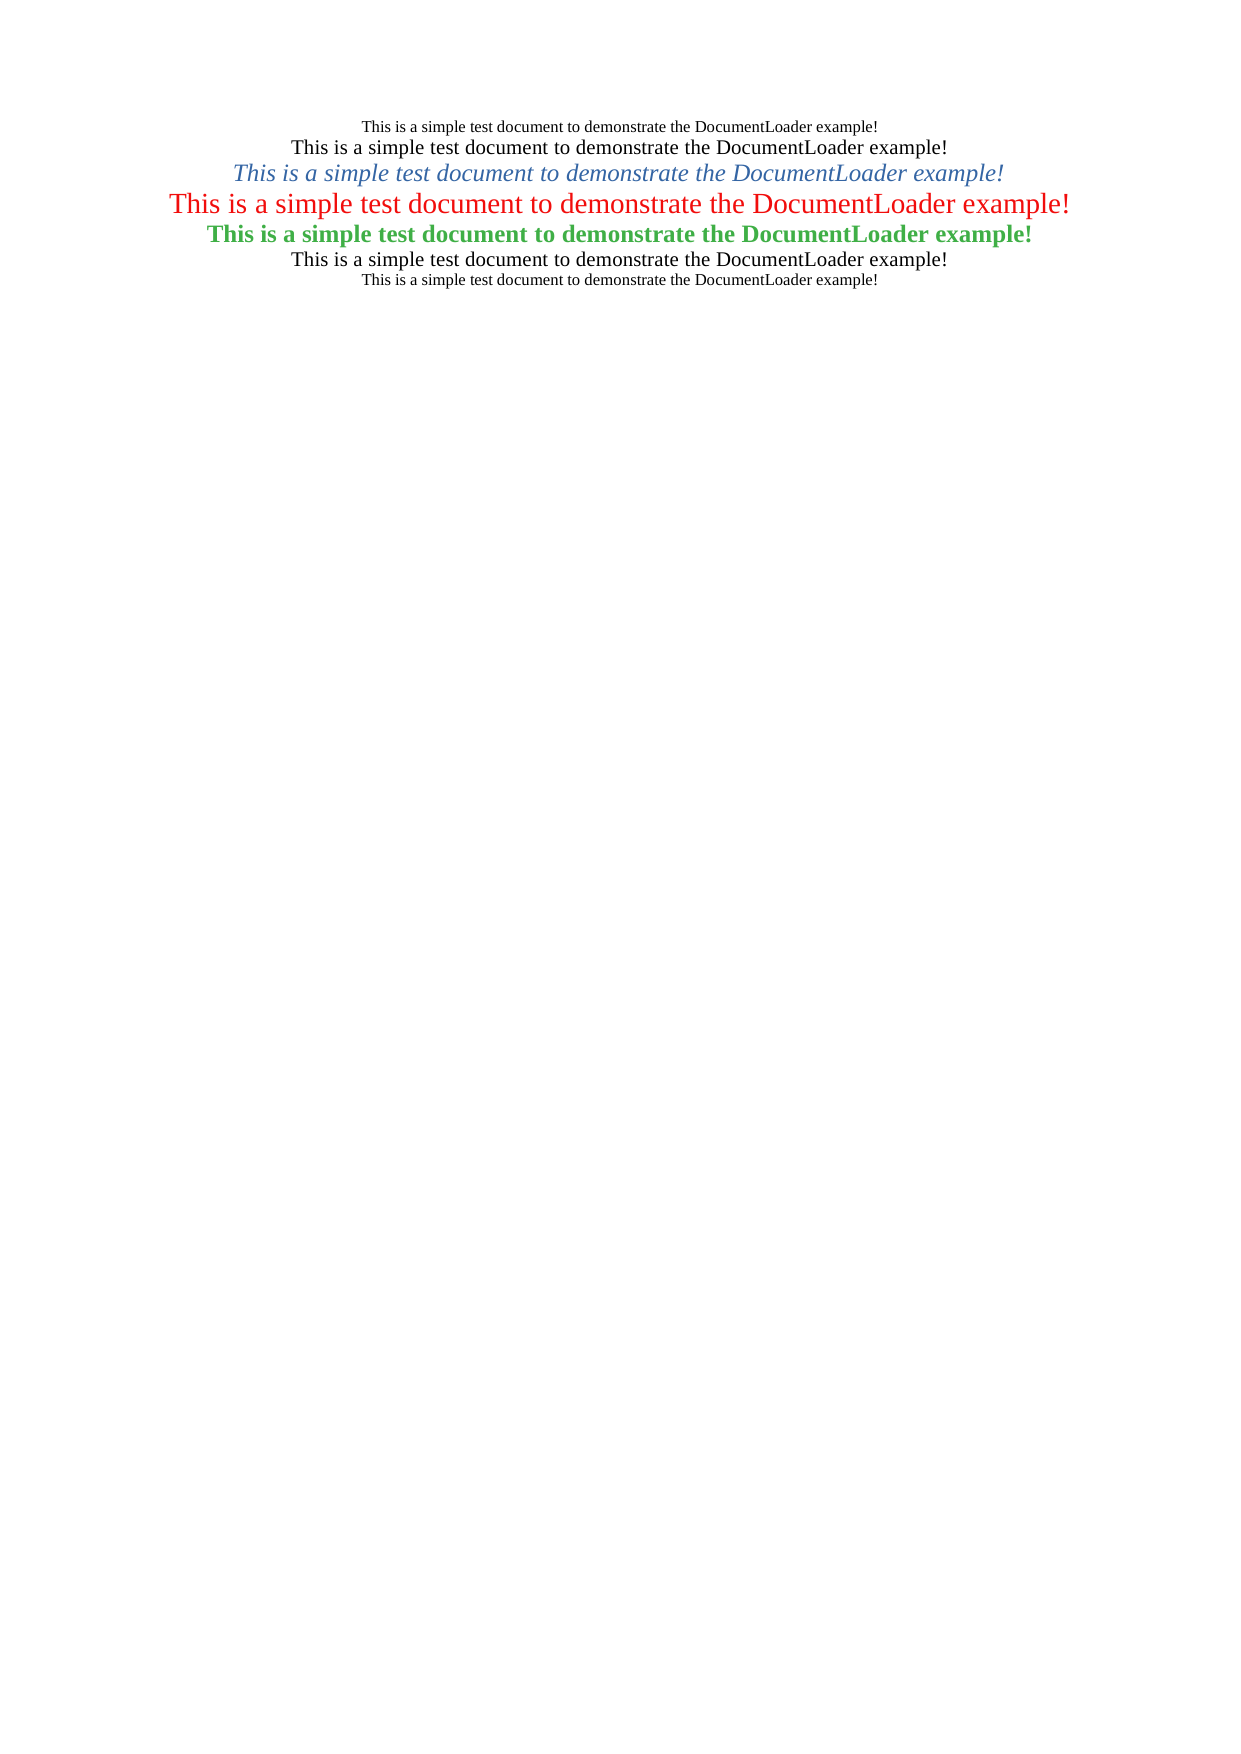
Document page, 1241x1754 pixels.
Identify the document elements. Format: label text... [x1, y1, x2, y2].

text This is a simple test document to demonstrate the DocumentLoader example! [118, 136, 1122, 159]
text This is a simple test document to demonstrate the DocumentLoader example! [118, 248, 1122, 271]
text This is a simple test document to demonstrate the DocumentLoader example! [118, 159, 1122, 187]
text This is a simple test document to demonstrate the DocumentLoader example! [118, 220, 1122, 248]
text This is a simple test document to demonstrate the DocumentLoader example! [118, 187, 1122, 220]
text This is a simple test document to demonstrate the DocumentLoader example! [118, 118, 1122, 136]
text This is a simple test document to demonstrate the DocumentLoader example! [118, 271, 1122, 289]
